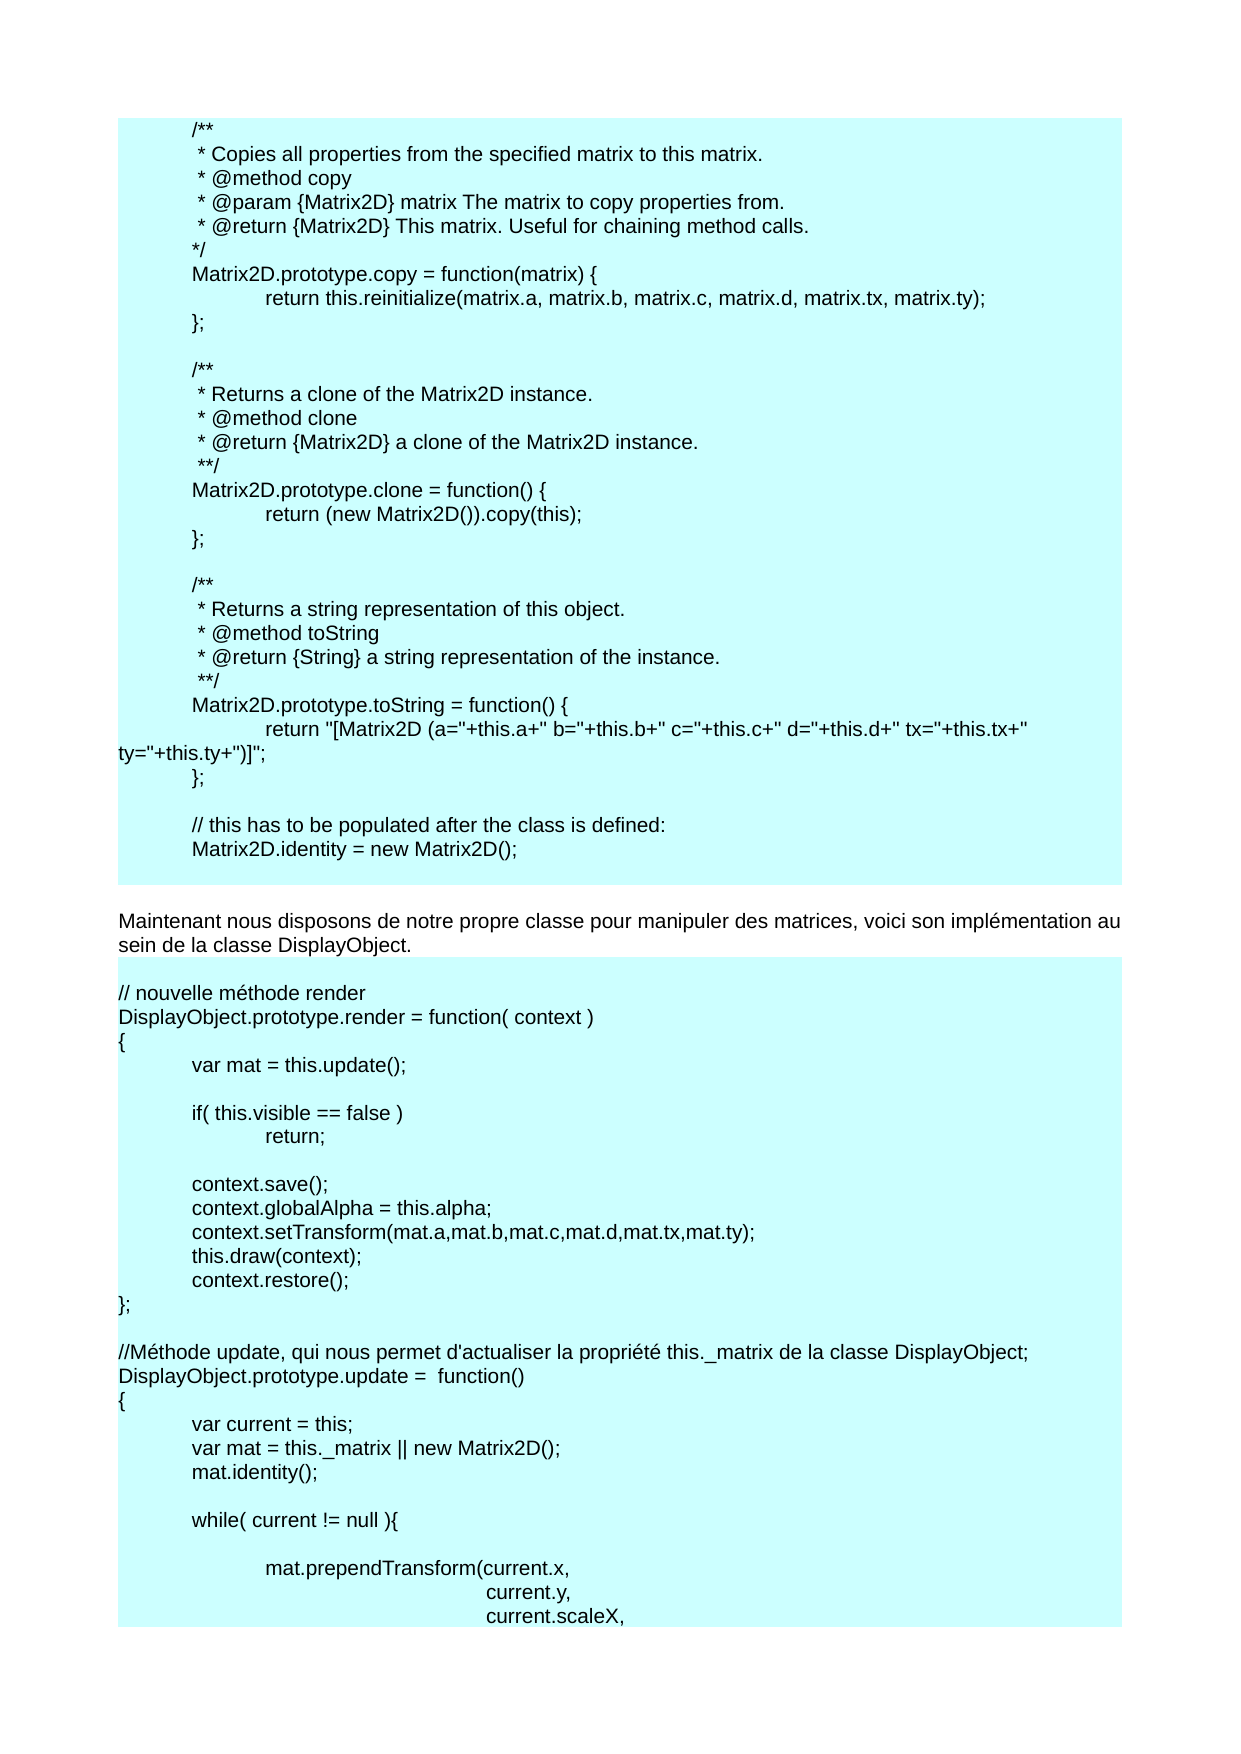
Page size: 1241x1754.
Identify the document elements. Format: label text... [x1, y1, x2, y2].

text DisplayObject.prototype.render = function( context ) [118, 1004, 1122, 1028]
text // nouvelle méthode render [118, 981, 1122, 1004]
text return; [118, 1124, 1122, 1148]
text var mat = this._matrix || new Matrix2D(); [118, 1436, 1122, 1460]
text var current = this; [118, 1412, 1122, 1436]
text //Méthode update, qui nous permet d'actualiser la propriété this._matrix de la classe DisplayObject; [118, 1340, 1122, 1364]
text if( this.visible == false ) [118, 1100, 1122, 1124]
text mat.identity(); [118, 1460, 1122, 1484]
text context.save(); [118, 1172, 1122, 1196]
text var mat = this.update(); [118, 1052, 1122, 1076]
text DisplayObject.prototype.update = function() [118, 1364, 1122, 1388]
text current.scaleX, [118, 1603, 1122, 1627]
text { [118, 1388, 1122, 1412]
text context.setTransform(mat.a,mat.b,mat.c,mat.d,mat.tx,mat.ty); [118, 1220, 1122, 1244]
text Maintenant nous disposons de notre propre classe pour manipuler des matrices, voici son implémentation au sein de la classe DisplayObject. [118, 909, 1122, 957]
text context.restore(); [118, 1268, 1122, 1292]
text { [118, 1028, 1122, 1052]
text while( current != null ){ [118, 1508, 1122, 1532]
text context.globalAlpha = this.alpha; [118, 1196, 1122, 1220]
text mat.prependTransform(current.x, [118, 1556, 1122, 1579]
text }; [118, 1292, 1122, 1316]
text current.y, [118, 1579, 1122, 1603]
text this.draw(context); [118, 1244, 1122, 1268]
text /** * Copies all properties from the specified matrix to this matrix. * @method copy * @param {Matrix2D} matrix The matrix to copy properties from. * @return {Matrix2D} This matrix. Useful for chaining method calls. */ Matrix2D.prototype.copy = function(matrix) { return this.reinitialize(matrix.a, matrix.b, matrix.c, matrix.d, matrix.tx, matrix.ty); }; /** * Returns a clone of the Matrix2D instance. * @method clone * @return {Matrix2D} a clone of the Matrix2D instance. **/ Matrix2D.prototype.clone = function() { return (new Matrix2D()).copy(this); }; /** * Returns a string representation of this object. * @method toString * @return {String} a string representation of the instance. **/ Matrix2D.prototype.toString = function() { return "[Matrix2D (a="+this.a+" b="+this.b+" c="+this.c+" d="+this.d+" tx="+this.tx+" ty="+this.ty+")]"; }; // this has to be populated after the class is defined: Matrix2D.identity = new Matrix2D(); [118, 118, 1122, 885]
